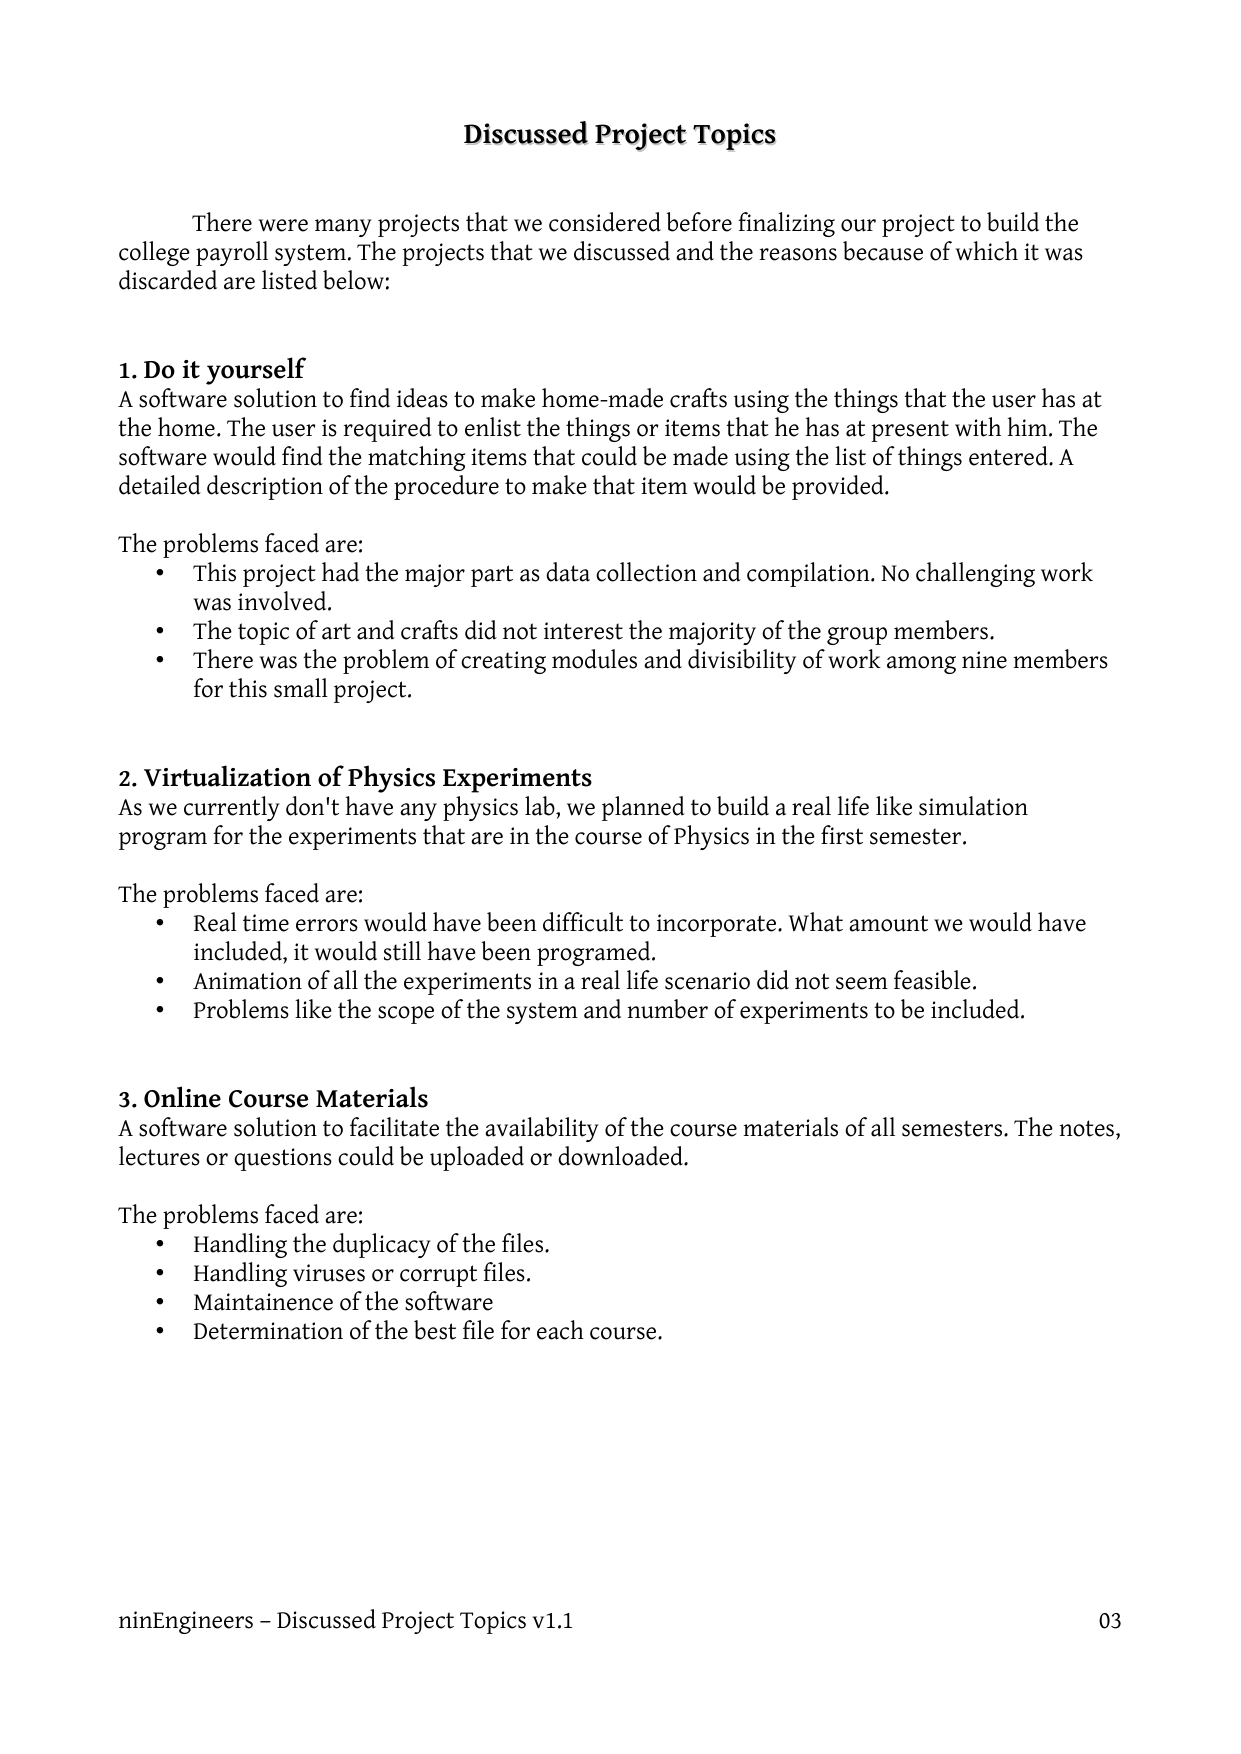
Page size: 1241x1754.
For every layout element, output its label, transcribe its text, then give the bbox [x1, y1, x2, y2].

list Handling the duplicacy of the files. [156, 1231, 1122, 1259]
list Determination of the best file for each course. [156, 1317, 1122, 1346]
list Maintainence of the software [156, 1288, 1122, 1317]
list Handling viruses or corrupt files. [156, 1259, 1122, 1288]
text The problems faced are: [118, 1202, 1122, 1231]
list Animation of all the experiments in a real life scenario did not seem feasible. [156, 967, 1122, 996]
list There was the problem of creating modules and divisibility of work among nine members for this small project. [156, 647, 1122, 704]
text 2. Virtualization of Physics Experiments [118, 762, 1122, 794]
text As we currently don't have any physics lab, we planned to build a real life like simulation program for the experiments that are in the course of Physics in the first semester. [118, 794, 1122, 852]
text The problems faced are: [118, 531, 1122, 560]
text 1. Do it yourself [118, 354, 1122, 386]
list This project had the major part as data collection and compilation. No challenging work was involved. [156, 560, 1122, 618]
text Discussed Project Topics [118, 118, 1122, 152]
list Real time errors would have been difficult to incorporate. What amount we would have included, it would still have been programed. [156, 909, 1122, 967]
text 3. Online Course Materials [118, 1083, 1122, 1115]
text A software solution to facilitate the availability of the course materials of all semesters. The notes, lectures or questions could be uploaded or downloaded. [118, 1115, 1122, 1173]
text The problems faced are: [118, 881, 1122, 909]
text A software solution to find ideas to make home-made crafts using the things that the user has at the home. The user is required to enlist the things or items that he has at present with him. The software would find the matching items that could be made using the list of things entered. A detailed description of the procedure to make that item would be provided. [118, 386, 1122, 502]
text There were many projects that we considered before finalizing our project to build the college payroll system. The projects that we discussed and the reasons because of which it was discarded are listed below: [118, 210, 1122, 297]
list The topic of art and crafts did not interest the majority of the group members. [156, 618, 1122, 647]
list Problems like the scope of the system and number of experiments to be included. [156, 996, 1122, 1025]
